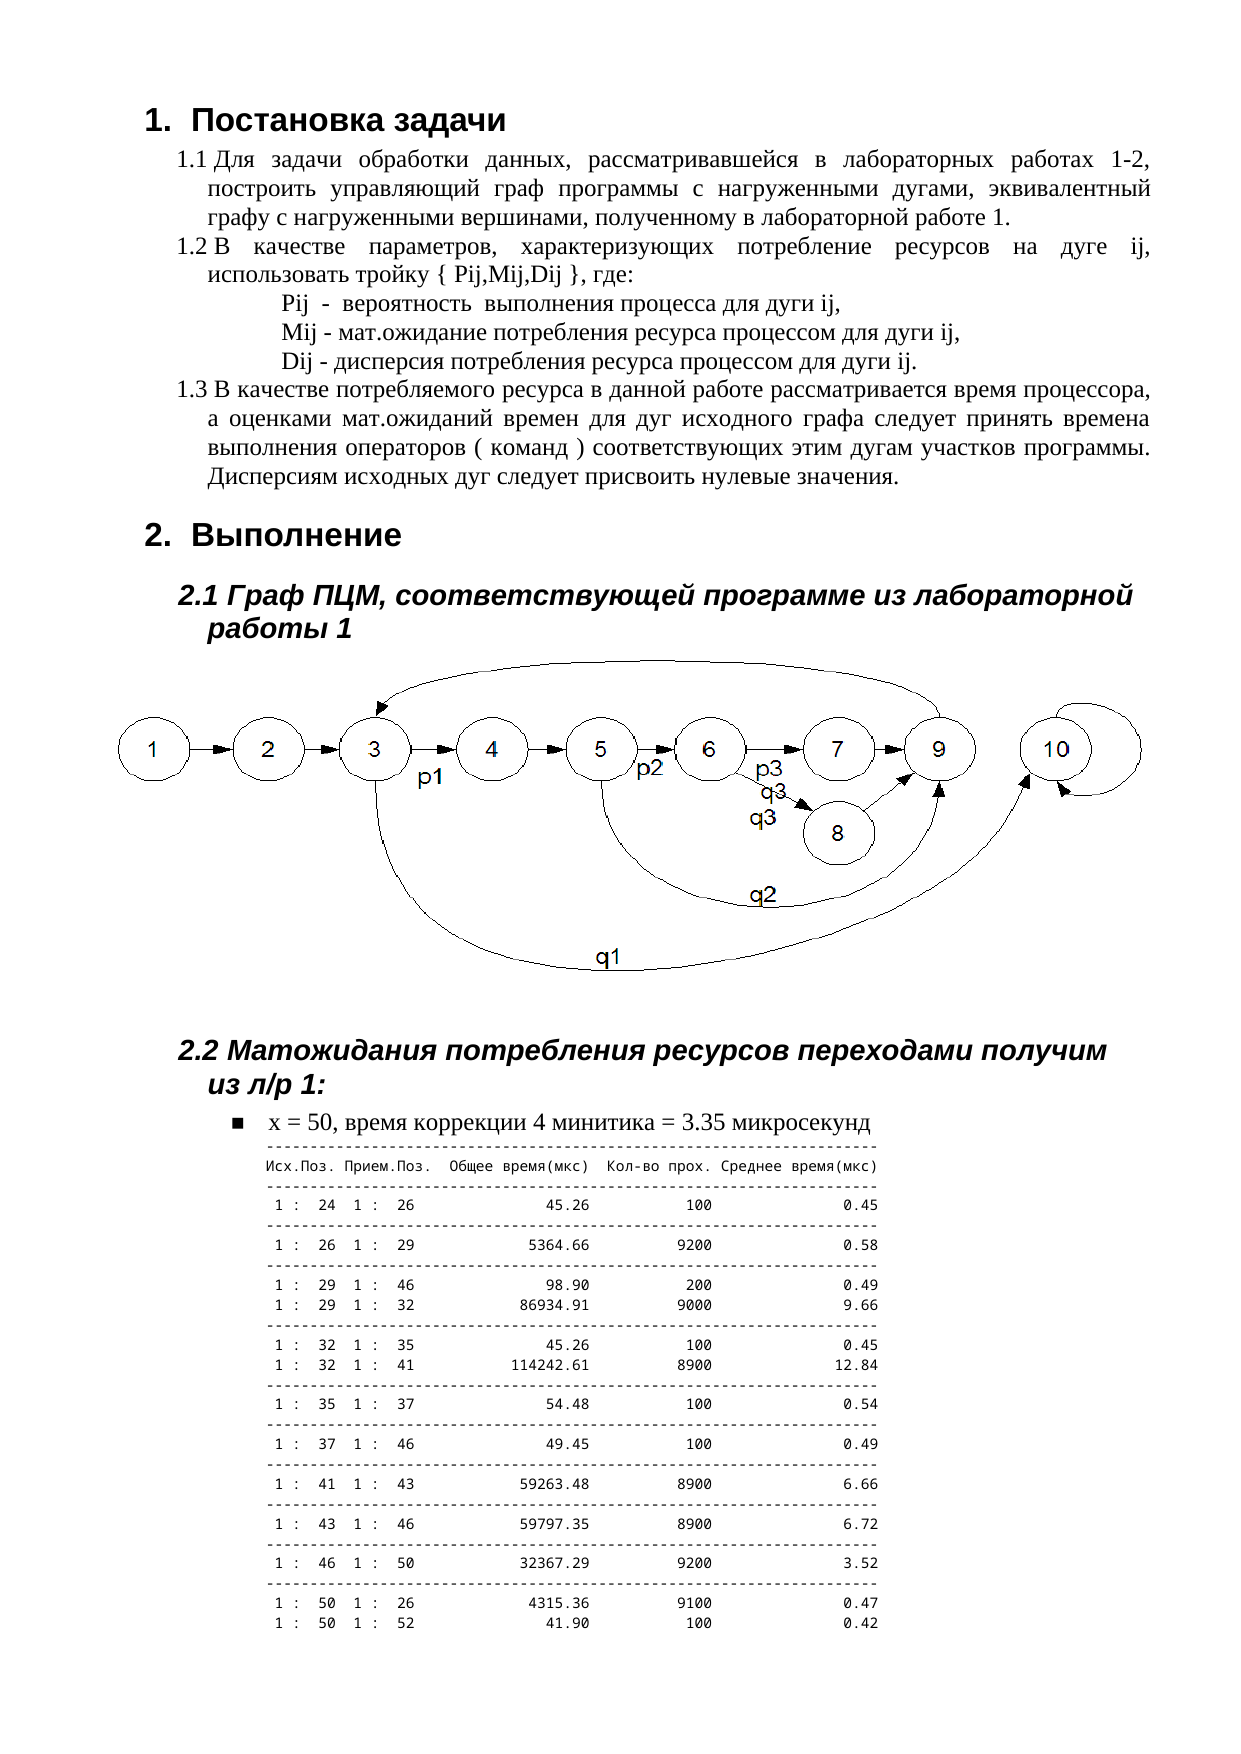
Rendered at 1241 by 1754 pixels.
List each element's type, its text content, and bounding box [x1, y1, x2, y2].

text ---------------------------------------------------------------------- [266, 1573, 1152, 1593]
list Для задачи обработки данных, рассматривавшейся в лабораторных работах 1-2, построить управляющий граф программы с нагруженными дугами, эквивалентный графу с нагруженными вершинами, полученному в лабораторной работе 1. [170, 144, 1152, 231]
text ---------------------------------------------------------------------- [266, 1255, 1152, 1275]
text ---------------------------------------------------------------------- [266, 1454, 1152, 1474]
text 1 : 24 1 : 26 45.26 100 0.45 [266, 1195, 1152, 1215]
text 1 : 50 1 : 52 41.90 100 0.42 [266, 1613, 1152, 1633]
list Pij - вероятность выполнения процесса для дуги ij, [244, 288, 1152, 317]
text 1 : 29 1 : 32 86934.91 9000 9.66 [266, 1295, 1152, 1314]
picture [118, 651, 1152, 980]
text ---------------------------------------------------------------------- [266, 1314, 1152, 1334]
text ---------------------------------------------------------------------- [266, 1374, 1152, 1394]
text 1 : 43 1 : 46 59797.35 8900 6.72 [266, 1513, 1152, 1533]
text 1 : 35 1 : 37 54.48 100 0.54 [266, 1394, 1152, 1414]
subtitle Граф ПЦМ, соответствующей программе из лабораторной работы 1 [170, 578, 1152, 645]
text ---------------------------------------------------------------------- [266, 1533, 1152, 1553]
text 1 : 32 1 : 41 114242.61 8900 12.84 [266, 1354, 1152, 1374]
subtitle Постановка задачи [144, 100, 1152, 138]
text 1 : 50 1 : 26 4315.36 9100 0.47 [266, 1593, 1152, 1613]
text 1 : 37 1 : 46 49.45 100 0.49 [266, 1434, 1152, 1454]
text 1 : 41 1 : 43 59263.48 8900 6.66 [266, 1474, 1152, 1494]
text ---------------------------------------------------------------------- [266, 1136, 1152, 1155]
list Dij - дисперсия потребления ресурса процессом для дуги ij. [244, 346, 1152, 374]
subtitle Матожидания потребления ресурсов переходами получим из л/р 1: [170, 1033, 1152, 1101]
text Исх.Поз. Прием.Поз. Общее время(мкс) Кол-во прох. Среднее время(мкс) [266, 1155, 1152, 1175]
list Mij - мат.ожидание потребления ресурса процессом для дуги ij, [244, 317, 1152, 346]
list x = 50, время коррекции 4 минитика = 3.35 микросекунд [231, 1107, 1152, 1136]
text ---------------------------------------------------------------------- [266, 1494, 1152, 1513]
text 1 : 32 1 : 35 45.26 100 0.45 [266, 1334, 1152, 1354]
list В качестве потребляемого ресурса в данной работе рассматривается время процессора, а оценками мат.ожиданий времен для дуг исходного графа следует принять времена выполнения операторов ( команд ) соответствующих этим дугам участков программы. Дисперсиям исходных дуг следует присвоить нулевые значения. [170, 374, 1152, 489]
text 1 : 29 1 : 46 98.90 200 0.49 [266, 1275, 1152, 1295]
text ---------------------------------------------------------------------- [266, 1414, 1152, 1434]
list В качестве параметров, характеризующих потребление ресурсов на дуге ij, использовать тройку { Pij,Mij,Dij }, где: [170, 231, 1152, 288]
text 1 : 26 1 : 29 5364.66 9200 0.58 [266, 1235, 1152, 1255]
subtitle Выполнение [144, 514, 1152, 553]
text 1 : 46 1 : 50 32367.29 9200 3.52 [266, 1553, 1152, 1573]
text ---------------------------------------------------------------------- [266, 1215, 1152, 1235]
text ---------------------------------------------------------------------- [266, 1175, 1152, 1195]
